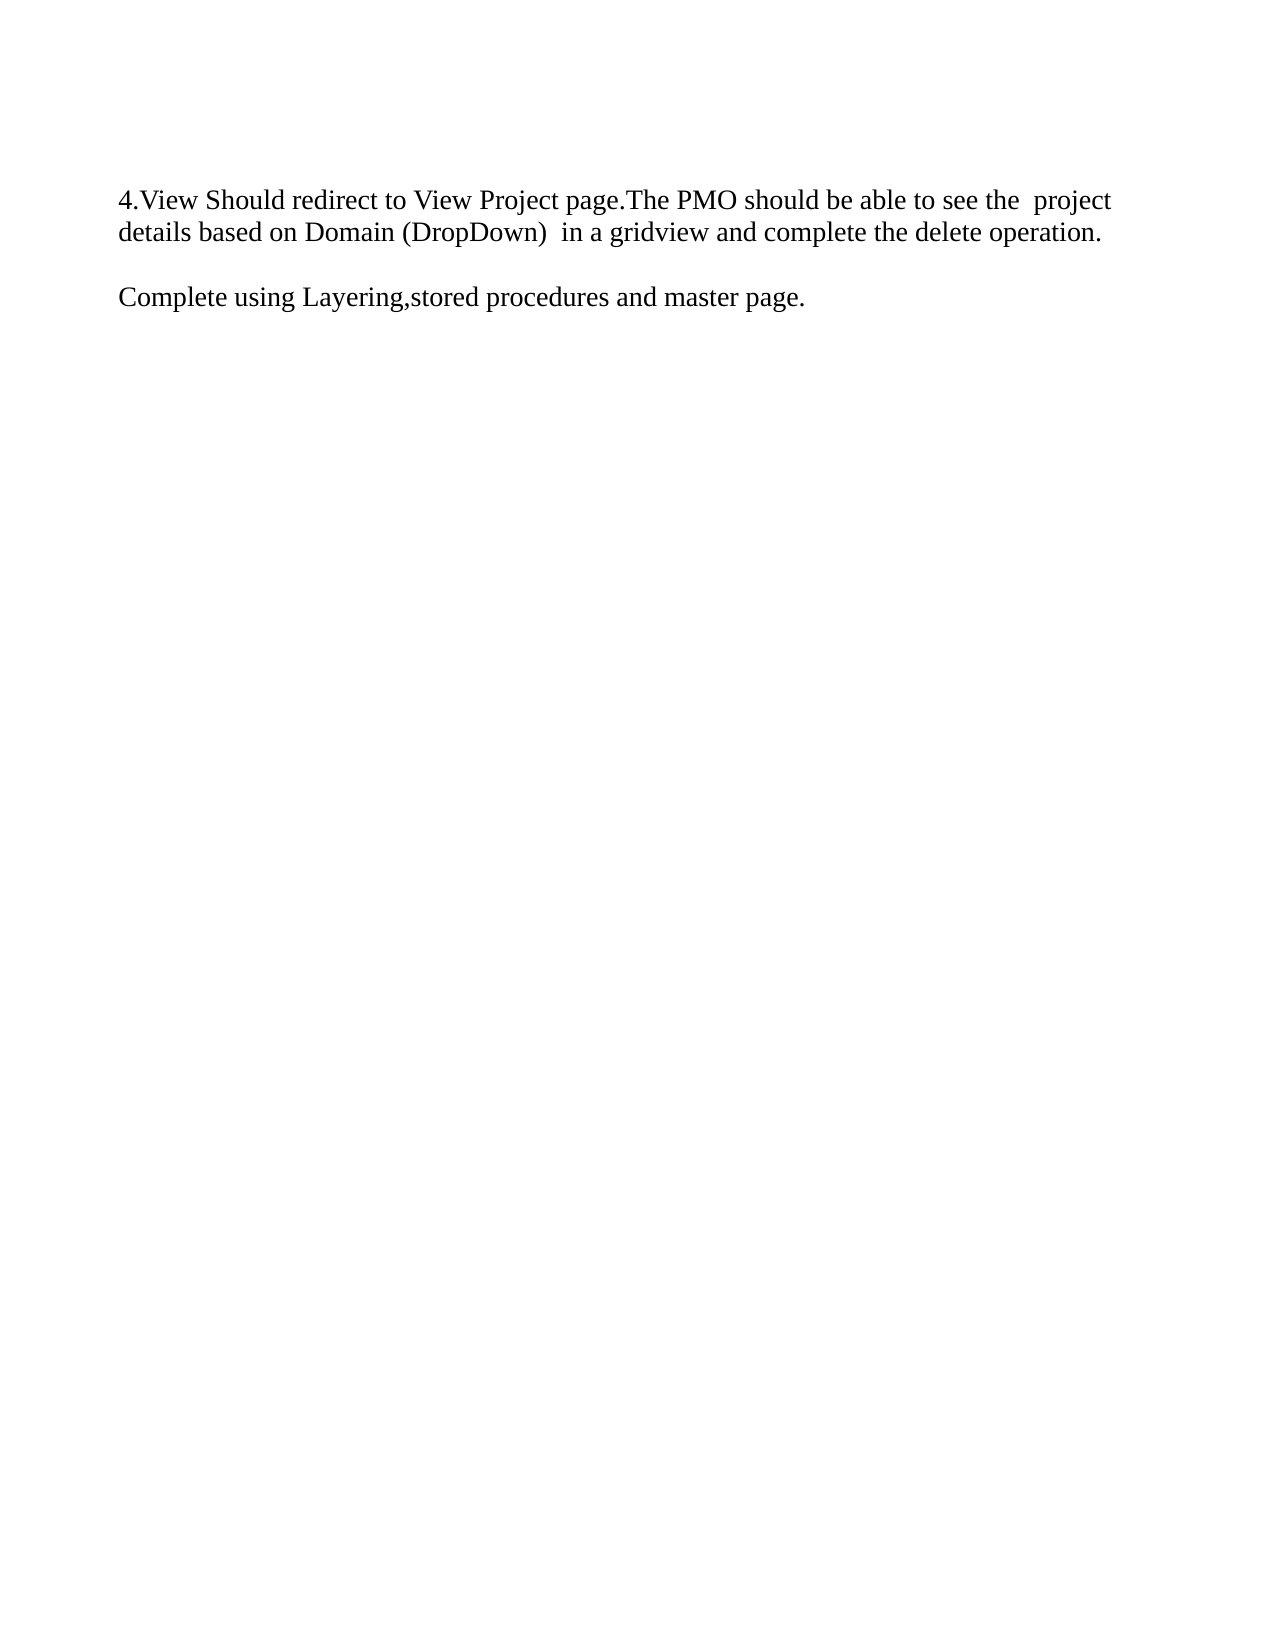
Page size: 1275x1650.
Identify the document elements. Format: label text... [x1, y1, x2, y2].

text Complete using Layering,stored procedures and master page. [118, 280, 1157, 312]
text 4.View Should redirect to View Project page.The PMO should be able to see the project details based on Domain (DropDown) in a gridview and complete the delete operation. [118, 183, 1157, 248]
